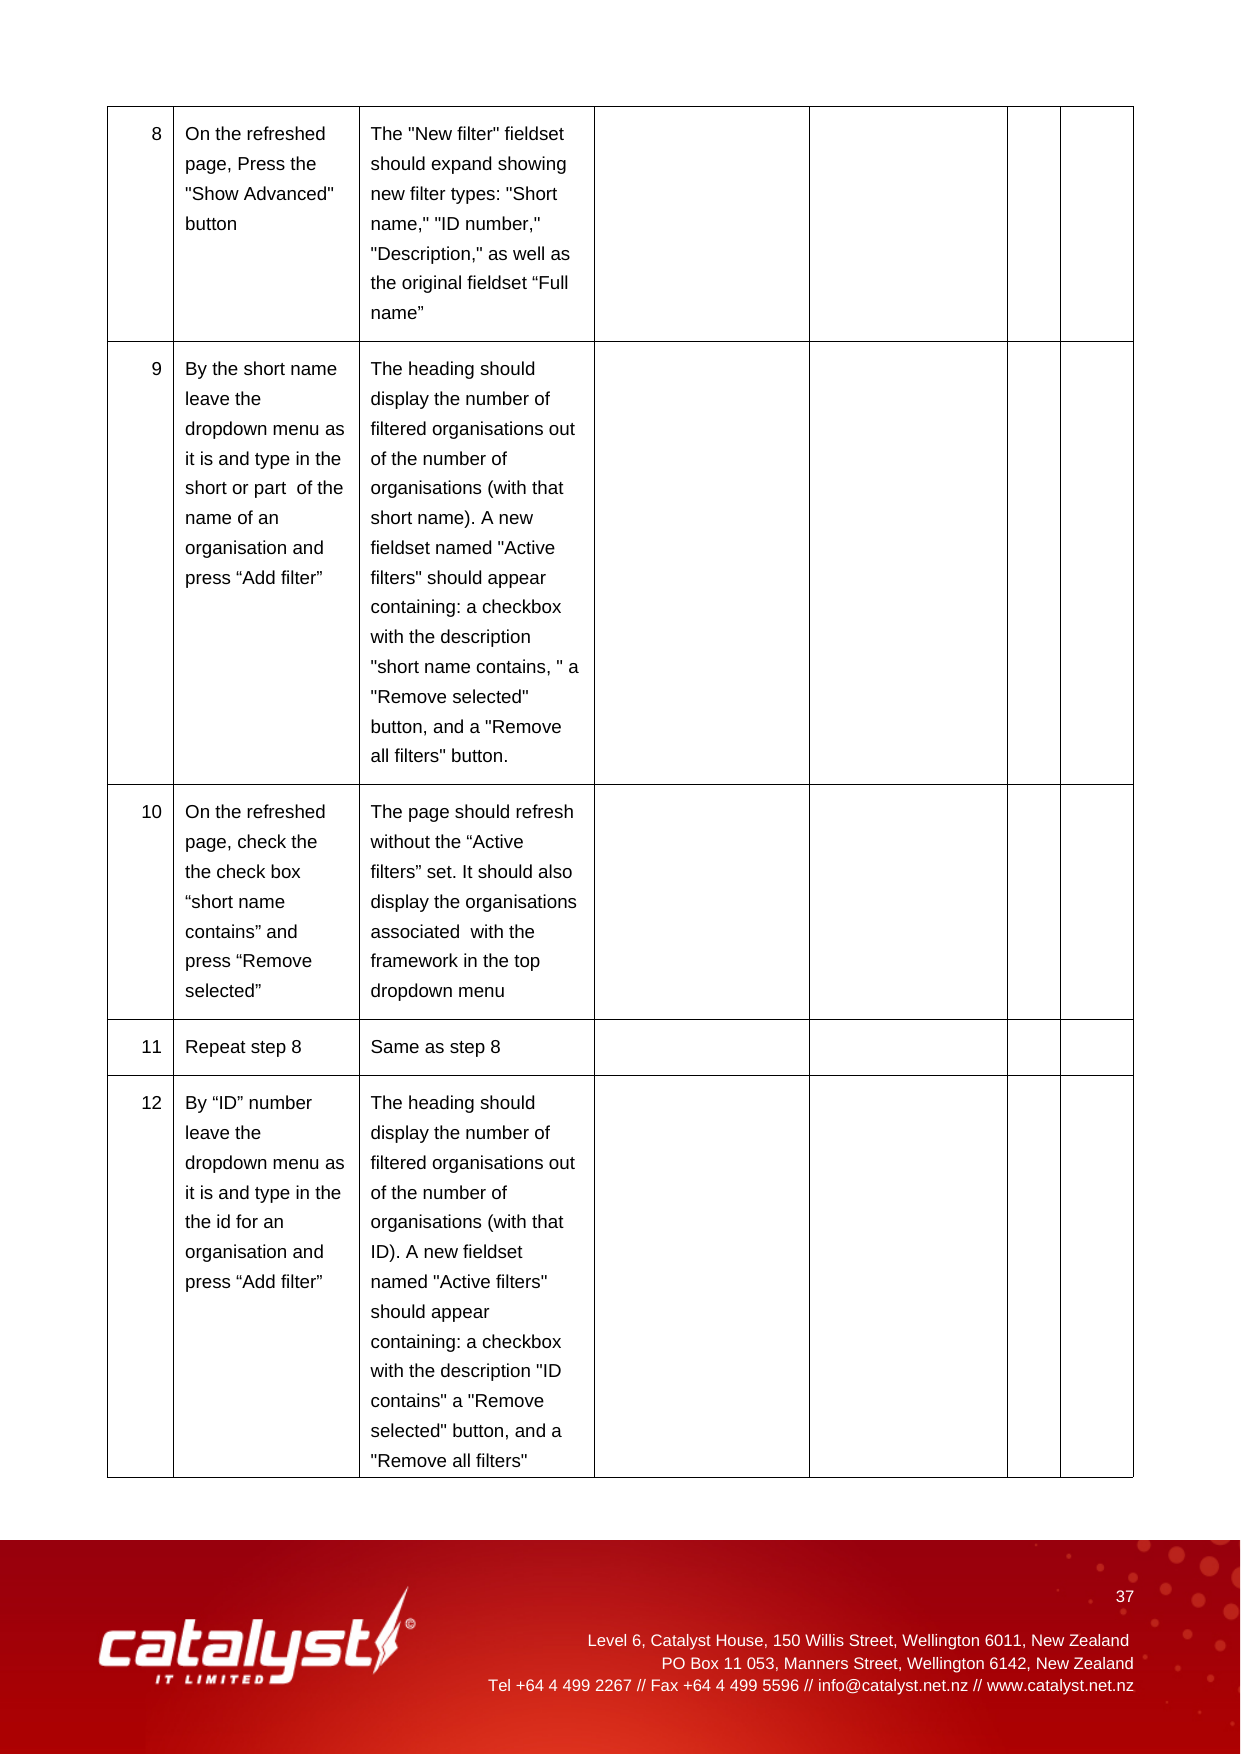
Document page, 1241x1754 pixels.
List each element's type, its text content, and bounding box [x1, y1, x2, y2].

table_cell [810, 1020, 1007, 1075]
table_cell [1061, 1076, 1133, 1477]
table_cell By the short name leave the dropdown menu as it is and type in the short or part of the name of an organisation and press “Add filter” [174, 342, 359, 784]
table_cell [1008, 1076, 1060, 1477]
table_cell 12 [108, 1076, 173, 1477]
table_cell The page should refresh without the “Active filters” set. It should also display the organisations associated with the framework in the top dropdown menu [360, 785, 594, 1019]
table_cell By “ID” number leave the dropdown menu as it is and type in the the id for an organisation and press “Add filter” [174, 1076, 359, 1477]
table_cell [1061, 1020, 1133, 1075]
table_cell [810, 342, 1007, 784]
table_cell [595, 107, 809, 341]
table_cell [1061, 785, 1133, 1019]
table_cell 11 [108, 1020, 173, 1075]
table_cell 10 [108, 785, 173, 1019]
table_cell The heading should display the number of filtered organisations out of the number of organisations (with that ID). A new fieldset named "Active filters" should appear containing: a checkbox with the description "ID contains" a "Remove selected" button, and a "Remove all filters" [360, 1076, 594, 1477]
table_cell [595, 1076, 809, 1477]
table_cell [1008, 1020, 1060, 1075]
picture [0, 1540, 1241, 1754]
table_cell [810, 785, 1007, 1019]
table_cell On the refreshed page, Press the "Show Advanced" button [174, 107, 359, 341]
table_cell [595, 342, 809, 784]
table_cell [810, 1076, 1007, 1477]
table_cell Repeat step 8 [174, 1020, 359, 1075]
table_cell [1008, 785, 1060, 1019]
table_cell 9 [108, 342, 173, 784]
table_cell Same as step 8 [360, 1020, 594, 1075]
table_cell [810, 107, 1007, 341]
table_cell [1008, 107, 1060, 341]
table_cell [1061, 107, 1133, 341]
table_cell 8 [108, 107, 173, 341]
table_cell [595, 1020, 809, 1075]
table_cell [1008, 342, 1060, 784]
table_cell The heading should display the number of filtered organisations out of the number of organisations (with that short name). A new fieldset named "Active filters" should appear containing: a checkbox with the description "short name contains, " a "Remove selected" button, and a "Remove all filters" button. [360, 342, 594, 784]
table_cell [595, 785, 809, 1019]
table_cell [1061, 342, 1133, 784]
table_cell On the refreshed page, check the the check box “short name contains” and press “Remove selected” [174, 785, 359, 1019]
table_cell The "New filter" fieldset should expand showing new filter types: "Short name," "ID number," "Description," as well as the original fieldset “Full name” [360, 107, 594, 341]
